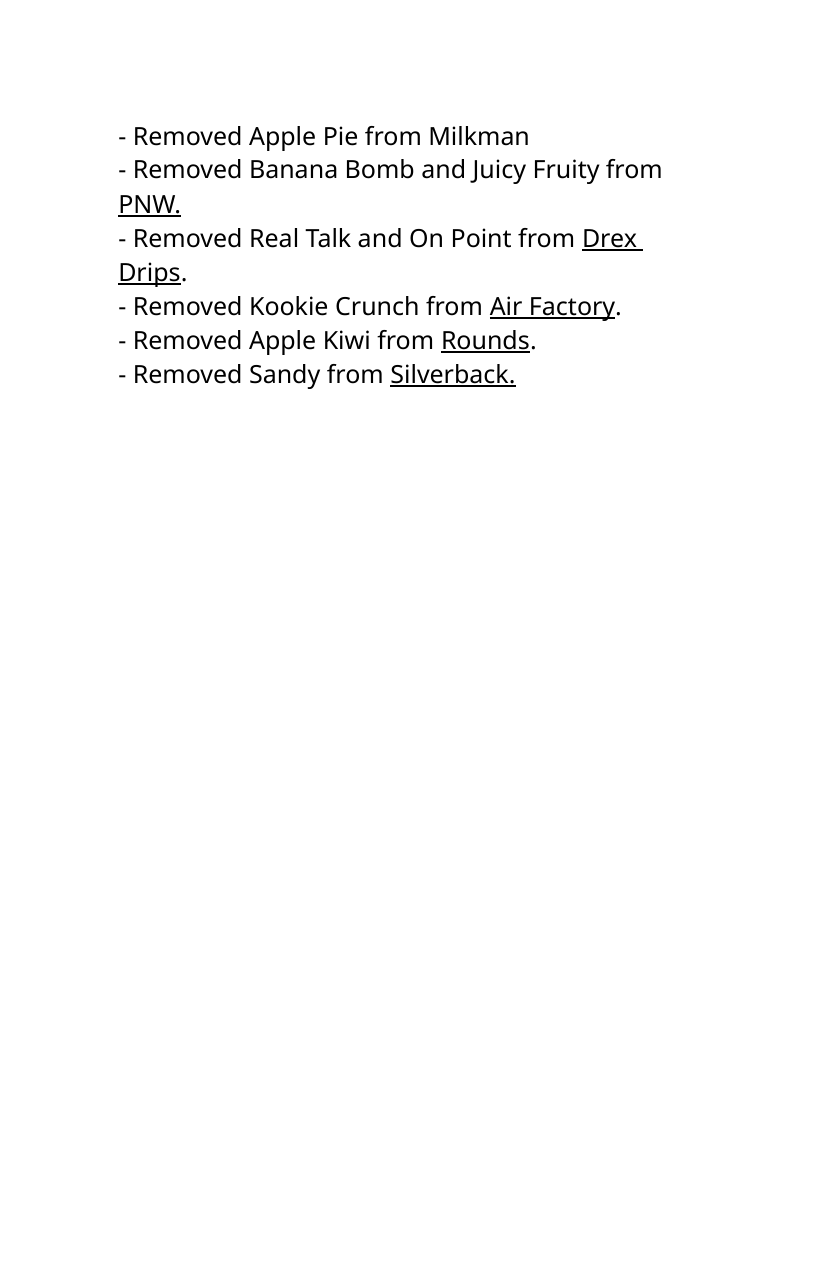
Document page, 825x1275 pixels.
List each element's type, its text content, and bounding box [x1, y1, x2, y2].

text - Removed Apple Kiwi from Rounds. [118, 322, 707, 357]
text - Removed Kookie Crunch from Air Factory. [118, 288, 707, 322]
text - Removed Real Talk and On Point from Drex Drips. [118, 220, 707, 288]
text - Removed Sandy from Silverback. [118, 357, 707, 391]
text - Removed Apple Pie from Milkman - Removed Banana Bomb and Juicy Fruity from PNW. [118, 118, 707, 220]
